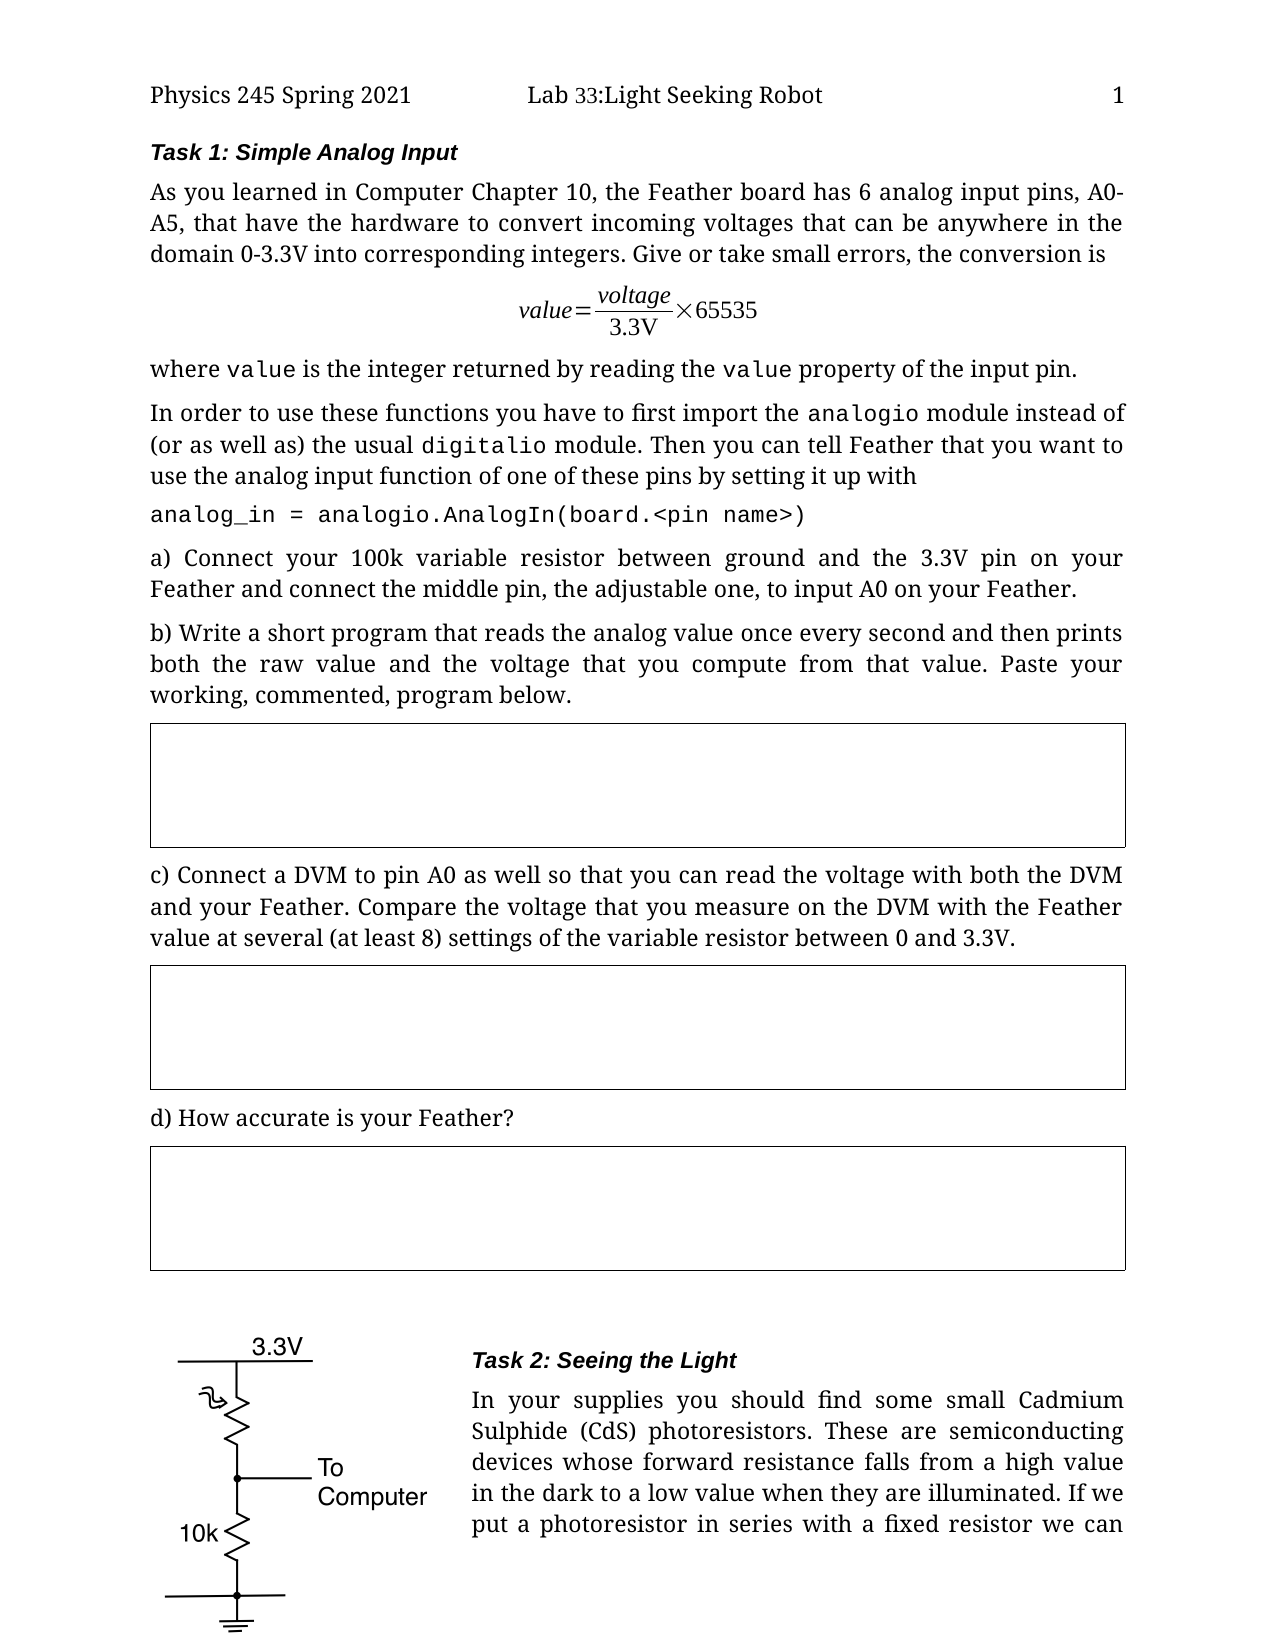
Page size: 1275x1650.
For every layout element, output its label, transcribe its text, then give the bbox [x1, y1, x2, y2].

text where value is the integer returned by reading the value property of the input pin. [150, 353, 1125, 385]
text a) Connect your 100k variable resistor between ground and the 3.3V pin on your Feather and connect the middle pin, the adjustable one, to input A0 on your Feather. [150, 542, 1125, 604]
text b) Write a short program that reads the analog value once every second and then prints both the raw value and the voltage that you compute from that value. Paste your working, commented, program below. [150, 617, 1125, 710]
text c) Connect a DVM to pin A0 as well so that you can read the voltage with both the DVM and your Feather. Compare the voltage that you measure on the DVM with the Feather value at several (at least 8) settings of the variable resistor between 0 and 3.3V. [150, 859, 1125, 953]
text analog_in = analogio.AnalogIn(board.<pin name>) [150, 504, 1125, 530]
text In order to use these functions you have to first import the analogio module instead of (or as well as) the usual digitalio module. Then you can tell Feather that you want to use the analog input function of one of these pins by setting it up with [150, 397, 1125, 491]
subtitle Task 1: Simple Analog Input [150, 138, 1125, 165]
text d) How accurate is your Feather? [150, 1102, 1125, 1133]
subtitle Task 2: Seeing the Light [472, 1347, 1125, 1374]
text In your supplies you should find some small Cadmium Sulphide (CdS) photoresistors. These are semiconducting devices whose forward resistance falls from a high value in the dark to a low value when they are illuminated. If we put a photoresistor in series with a fixed resistor we can [472, 1384, 1125, 1539]
picture [147, 1314, 472, 1650]
text As you learned in Computer Chapter 10, the Feather board has 6 analog input pins, A0-A5, that have the hardware to convert incoming voltages that can be anywhere in the domain 0-3.3V into corresponding integers. Give or take small errors, the conversion is [150, 176, 1125, 269]
